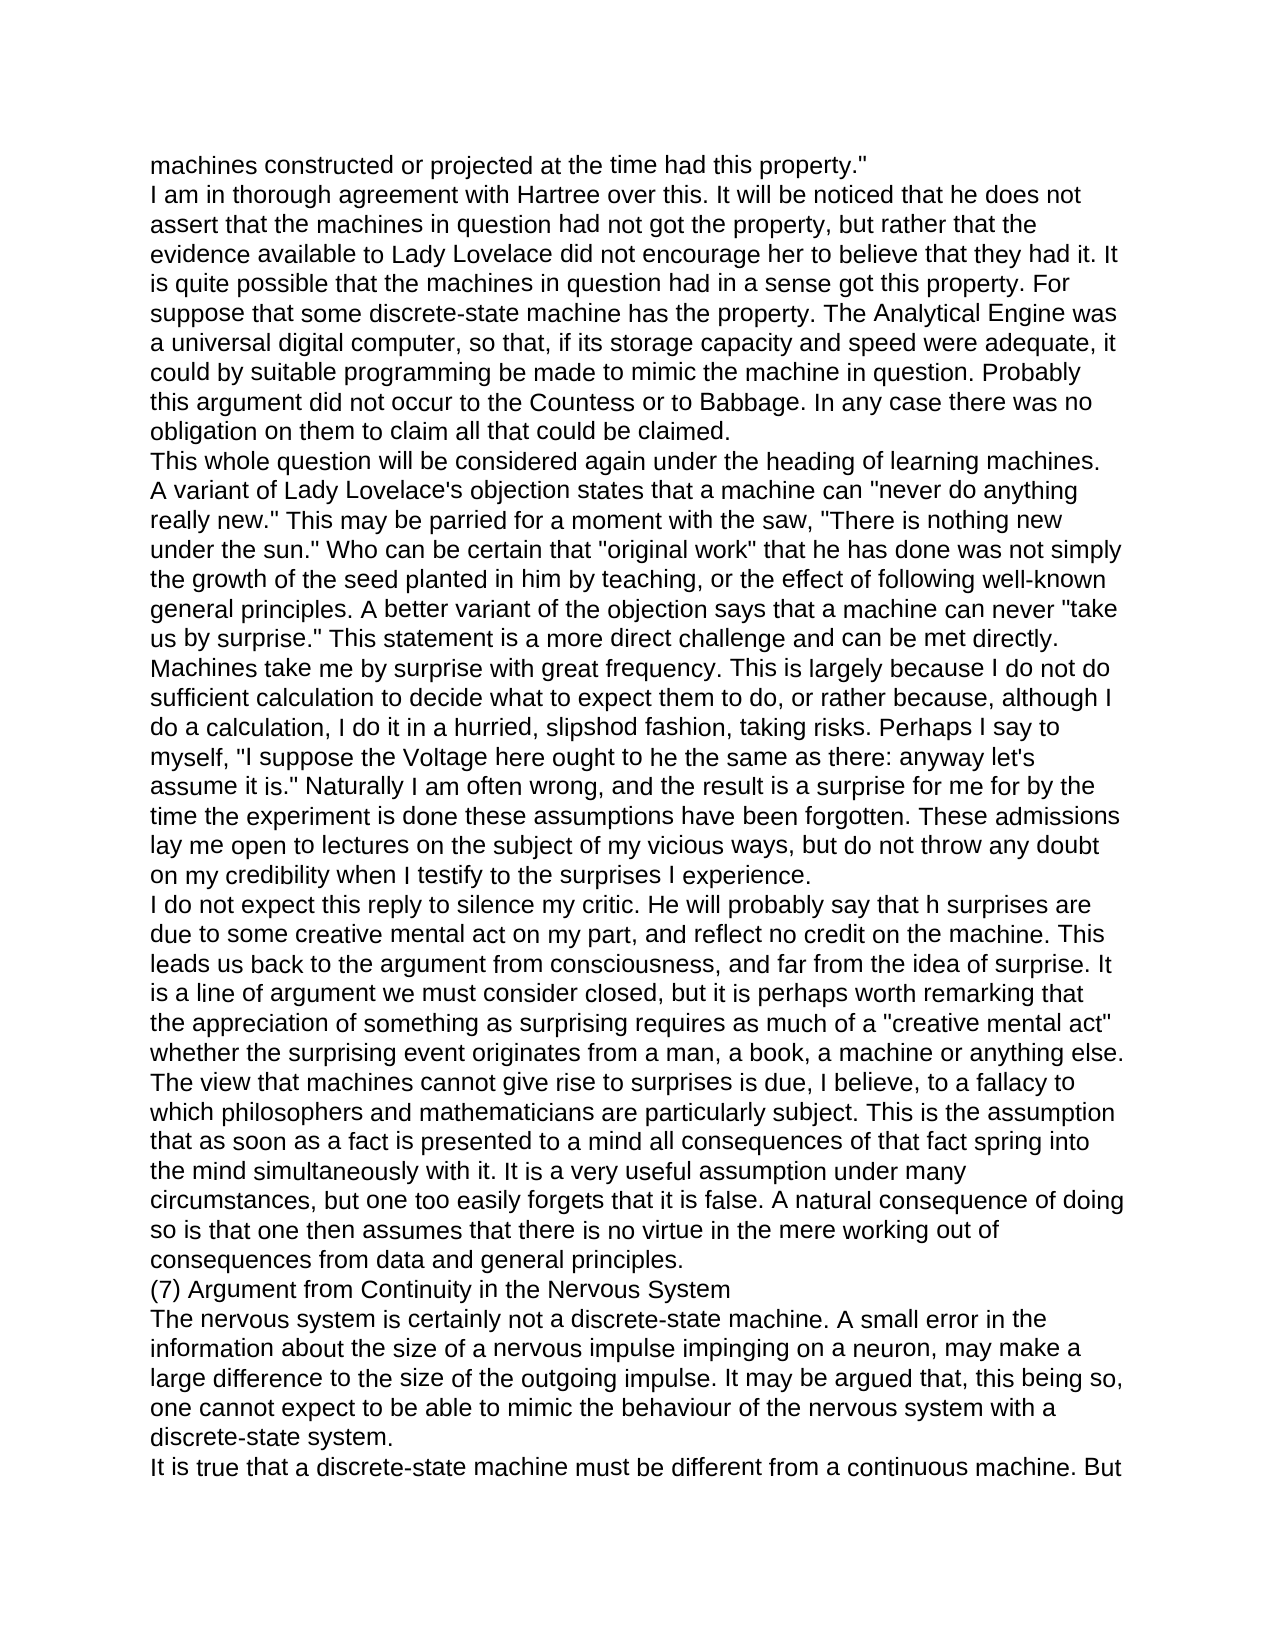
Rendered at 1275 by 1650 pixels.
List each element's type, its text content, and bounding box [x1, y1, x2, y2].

text machines constructed or projected at the time had this property." [150, 150, 1125, 179]
text A variant of Lady Lovelace's objection states that a machine can "never do anything really new." This may be parried for a moment with the saw, "There is nothing new under the sun." Who can be certain that "original work" that he has done was not simply the growth of the seed planted in him by teaching, or the effect of following well-known general principles. A better variant of the objection says that a machine can never "take us by surprise." This statement is a more direct challenge and can be met directly. Machines take me by surprise with great frequency. This is largely because I do not do sufficient calculation to decide what to expect them to do, or rather because, although I do a calculation, I do it in a hurried, slipshod fashion, taking risks. Perhaps I say to myself, "I suppose the Voltage here ought to he the same as there: anyway let's assume it is." Naturally I am often wrong, and the result is a surprise for me for by the time the experiment is done these assumptions have been forgotten. These admissions lay me open to lectures on the subject of my vicious ways, but do not throw any doubt on my credibility when I testify to the surprises I experience. [150, 475, 1125, 889]
text (7) Argument from Continuity in the Nervous System [150, 1274, 1125, 1304]
text The nervous system is certainly not a discrete-state machine. A small error in the information about the size of a nervous impulse impinging on a neuron, may make a large difference to the size of the outgoing impulse. It may be argued that, this being so, one cannot expect to be able to mimic the behaviour of the nervous system with a discrete-state system. [150, 1304, 1125, 1452]
text This whole question will be considered again under the heading of learning machines. [150, 446, 1125, 475]
text I am in thorough agreement with Hartree over this. It will be noticed that he does not assert that the machines in question had not got the property, but rather that the evidence available to Lady Lovelace did not encourage her to believe that they had it. It is quite possible that the machines in question had in a sense got this property. For suppose that some discrete-state machine has the property. The Analytical Engine was a universal digital computer, so that, if its storage capacity and speed were adequate, it could by suitable programming be made to mimic the machine in question. Probably this argument did not occur to the Countess or to Babbage. In any case there was no obligation on them to claim all that could be claimed. [150, 179, 1125, 446]
text I do not expect this reply to silence my critic. He will probably say that h surprises are due to some creative mental act on my part, and reflect no credit on the machine. This leads us back to the argument from consciousness, and far from the idea of surprise. It is a line of argument we must consider closed, but it is perhaps worth remarking that the appreciation of something as surprising requires as much of a "creative mental act" whether the surprising event originates from a man, a book, a machine or anything else. [150, 889, 1125, 1067]
text The view that machines cannot give rise to surprises is due, I believe, to a fallacy to which philosophers and mathematicians are particularly subject. This is the assumption that as soon as a fact is presented to a mind all consequences of that fact spring into the mind simultaneously with it. It is a very useful assumption under many circumstances, but one too easily forgets that it is false. A natural consequence of doing so is that one then assumes that there is no virtue in the mere working out of consequences from data and general principles. [150, 1067, 1125, 1274]
text It is true that a discrete-state machine must be different from a continuous machine. But [150, 1452, 1125, 1481]
